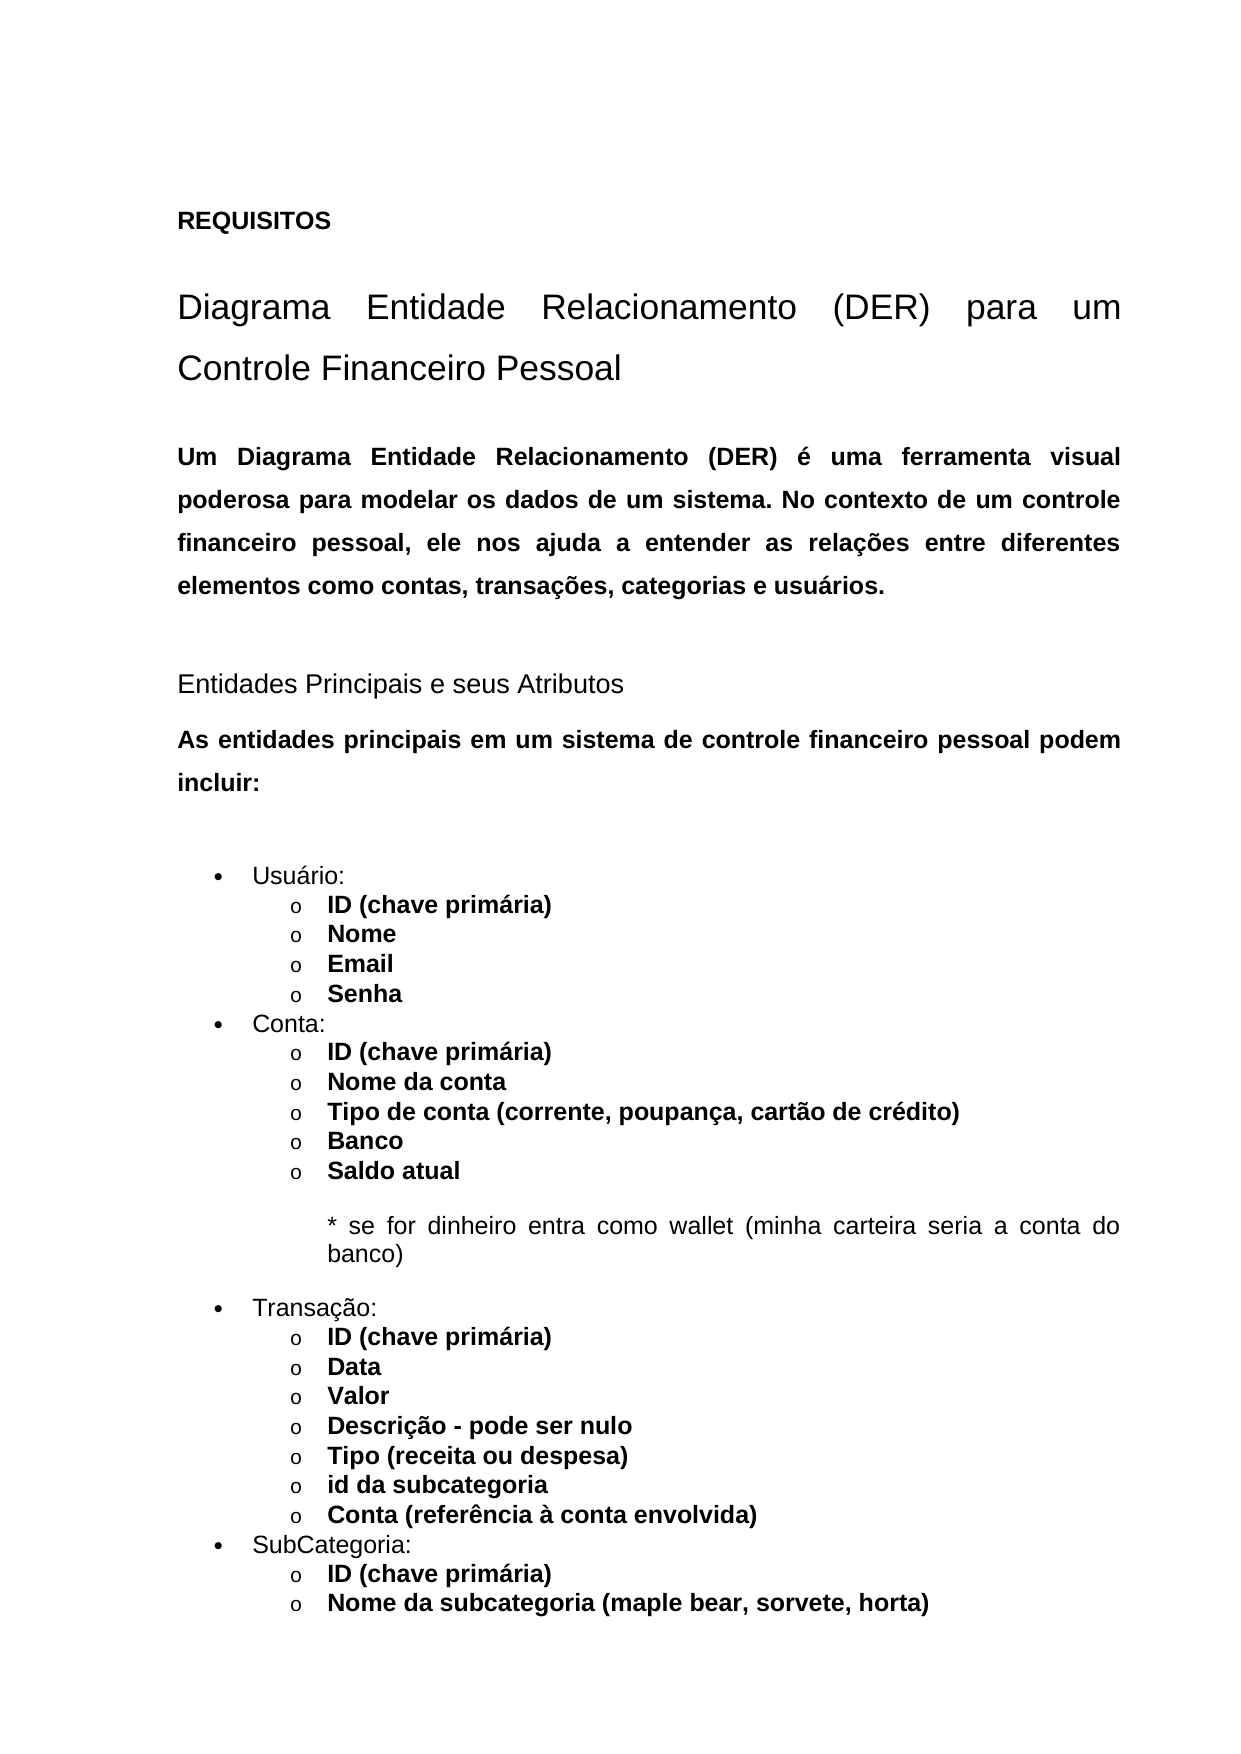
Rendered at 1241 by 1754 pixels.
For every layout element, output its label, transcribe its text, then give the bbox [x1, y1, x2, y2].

list Descrição - pode ser nulo [289, 1411, 1122, 1441]
text * se for dinheiro entra como wallet (minha carteira seria a conta do banco) [327, 1211, 1122, 1268]
list Saldo atual [289, 1156, 1122, 1186]
list Valor [289, 1381, 1122, 1411]
list Conta: [214, 1008, 1122, 1037]
subtitle As entidades principais em um sistema de controle financeiro pessoal podem incluir: [177, 725, 1122, 797]
list Transação: [214, 1293, 1122, 1322]
subtitle Entidades Principais e seus Atributos [177, 668, 1122, 700]
list Conta (referência à conta envolvida) [289, 1500, 1122, 1530]
list ID (chave primária) [289, 1037, 1122, 1067]
list Tipo de conta (corrente, poupança, cartão de crédito) [289, 1097, 1122, 1126]
list Tipo (receita ou despesa) [289, 1441, 1122, 1470]
list Nome da subcategoria (maple bear, sorvete, horta) [289, 1588, 1122, 1618]
list SubCategoria: [214, 1530, 1122, 1558]
list Banco [289, 1126, 1122, 1156]
list Data [289, 1352, 1122, 1381]
list Senha [289, 979, 1122, 1008]
list Email [289, 949, 1122, 979]
list id da subcategoria [289, 1470, 1122, 1500]
subtitle Diagrama Entidade Relacionamento (DER) para um Controle Financeiro Pessoal [177, 286, 1122, 388]
list Nome [289, 919, 1122, 949]
subtitle REQUISITOS [177, 206, 1122, 234]
list Nome da conta [289, 1067, 1122, 1097]
list ID (chave primária) [289, 1322, 1122, 1352]
list ID (chave primária) [289, 890, 1122, 919]
subtitle Um Diagrama Entidade Relacionamento (DER) é uma ferramenta visual poderosa para modelar os dados de um sistema. No contexto de um controle financeiro pessoal, ele nos ajuda a entender as relações entre diferentes elementos como contas, transações, categorias e usuários. [177, 442, 1122, 600]
list Usuário: [214, 861, 1122, 890]
list ID (chave primária) [289, 1558, 1122, 1588]
